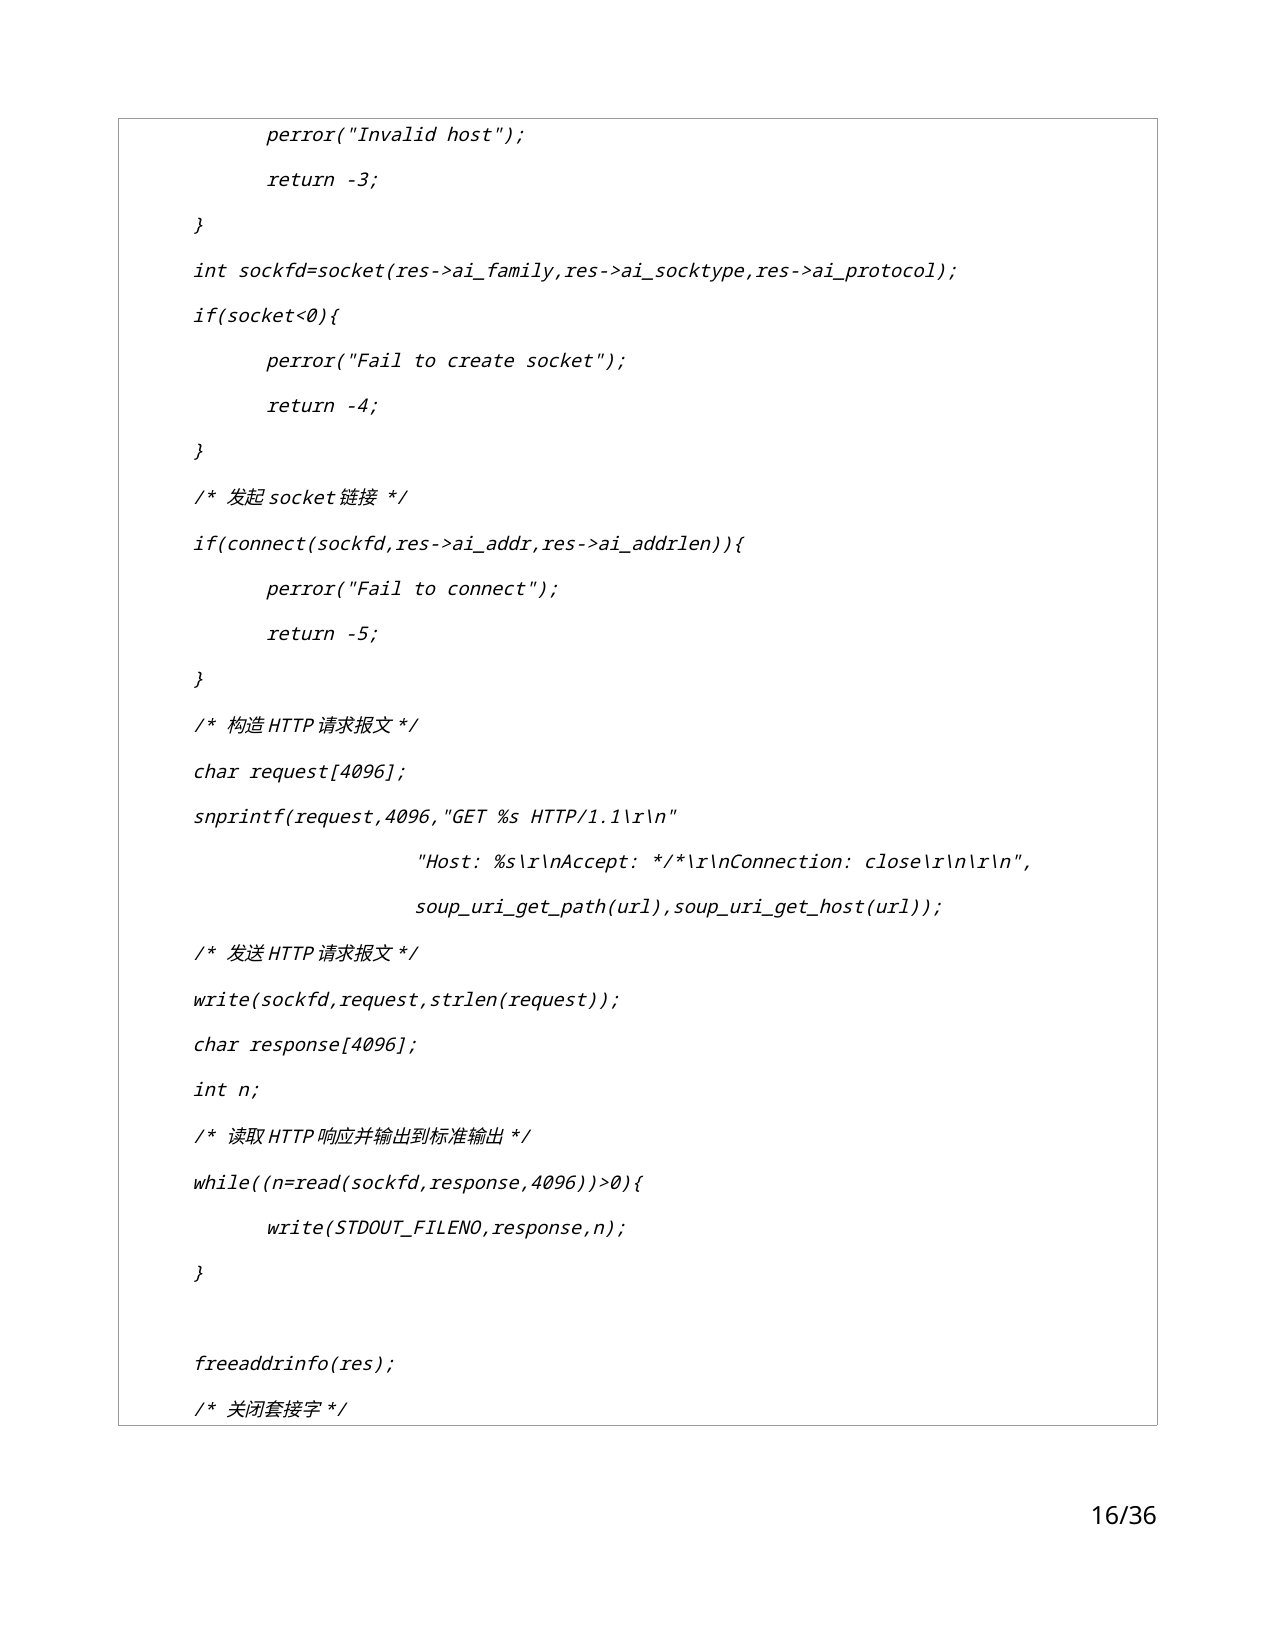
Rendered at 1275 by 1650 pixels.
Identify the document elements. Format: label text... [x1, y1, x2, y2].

text perror("Fail to connect"); [119, 572, 1157, 601]
text perror("Fail to create socket"); [119, 344, 1157, 373]
text } [119, 663, 1157, 691]
text if(socket<0){ [119, 299, 1157, 328]
text write(sockfd,request,strlen(request)); [119, 983, 1157, 1012]
text return -5; [119, 617, 1157, 646]
text char request[4096]; [119, 755, 1157, 784]
text /* 发送HTTP请求报文 */ [119, 936, 1157, 966]
text int sockfd=socket(res->ai_family,res->ai_socktype,res->ai_protocol); [119, 254, 1157, 282]
text "Host: %s\r\nAccept: */*\r\nConnection: close\r\n\r\n", [119, 845, 1157, 874]
text } [119, 434, 1157, 463]
text soup_uri_get_path(url),soup_uri_get_host(url)); [119, 891, 1157, 919]
text snprintf(request,4096,"GET %s HTTP/1.1\r\n" [119, 800, 1157, 829]
text int n; [119, 1073, 1157, 1102]
text return -4; [119, 389, 1157, 418]
text /* 构造HTTP请求报文 */ [119, 708, 1157, 738]
text char response[4096]; [119, 1028, 1157, 1057]
text } [119, 208, 1157, 237]
text if(connect(sockfd,res->ai_addr,res->ai_addrlen)){ [119, 527, 1157, 556]
text return -3; [119, 163, 1157, 192]
text /* 发起socket链接 */ [119, 480, 1157, 510]
text } [119, 1256, 1157, 1285]
text while((n=read(sockfd,response,4096))>0){ [119, 1166, 1157, 1194]
text freeaddrinfo(res); [119, 1347, 1157, 1375]
text /* 读取HTTP响应并输出到标准输出 */ [119, 1119, 1157, 1149]
text write(STDOUT_FILENO,response,n); [119, 1211, 1157, 1240]
text perror("Invalid host"); [119, 119, 1157, 147]
text /* 关闭套接字 */ [119, 1392, 1157, 1425]
